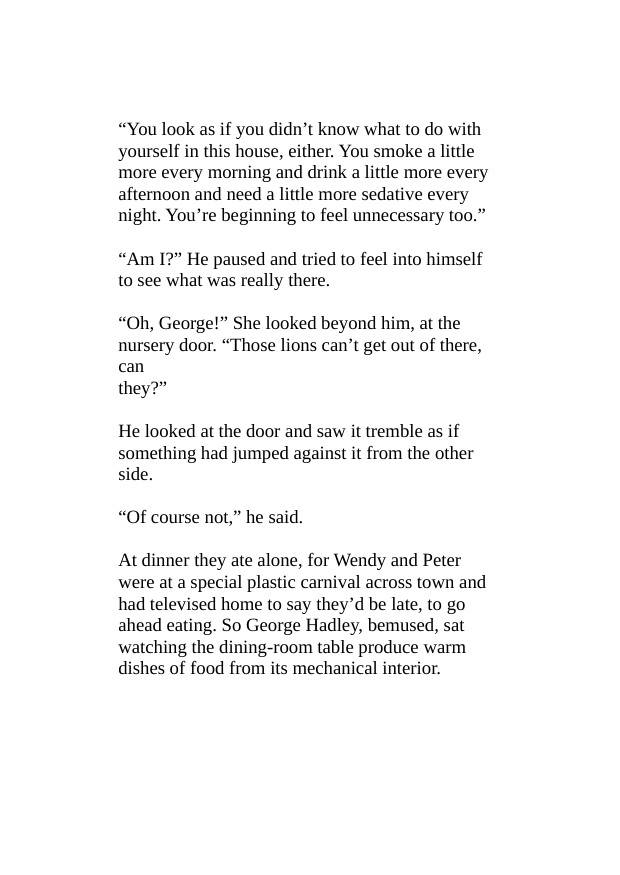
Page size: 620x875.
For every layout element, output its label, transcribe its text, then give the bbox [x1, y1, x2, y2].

text “You look as if you didn’t know what to do with yourself in this house, either. You smoke a little more every morning and drink a little more every afternoon and need a little more sedative every night. You’re beginning to feel unnecessary too.” “Am I?” He paused and tried to feel into himself to see what was really there. “Oh, George!” She looked beyond him, at the nursery door. “Those lions can’t get out of there, can they?” He looked at the door and saw it tremble as if something had jumped against it from the other side. “Of course not,” he said. At dinner they ate alone, for Wendy and Peter were at a special plastic carnival across town and had televised home to say they’d be late, to go ahead eating. So George Hadley, bemused, sat watching the dining-room table produce warm dishes of food from its mechanical interior. [118, 118, 501, 700]
